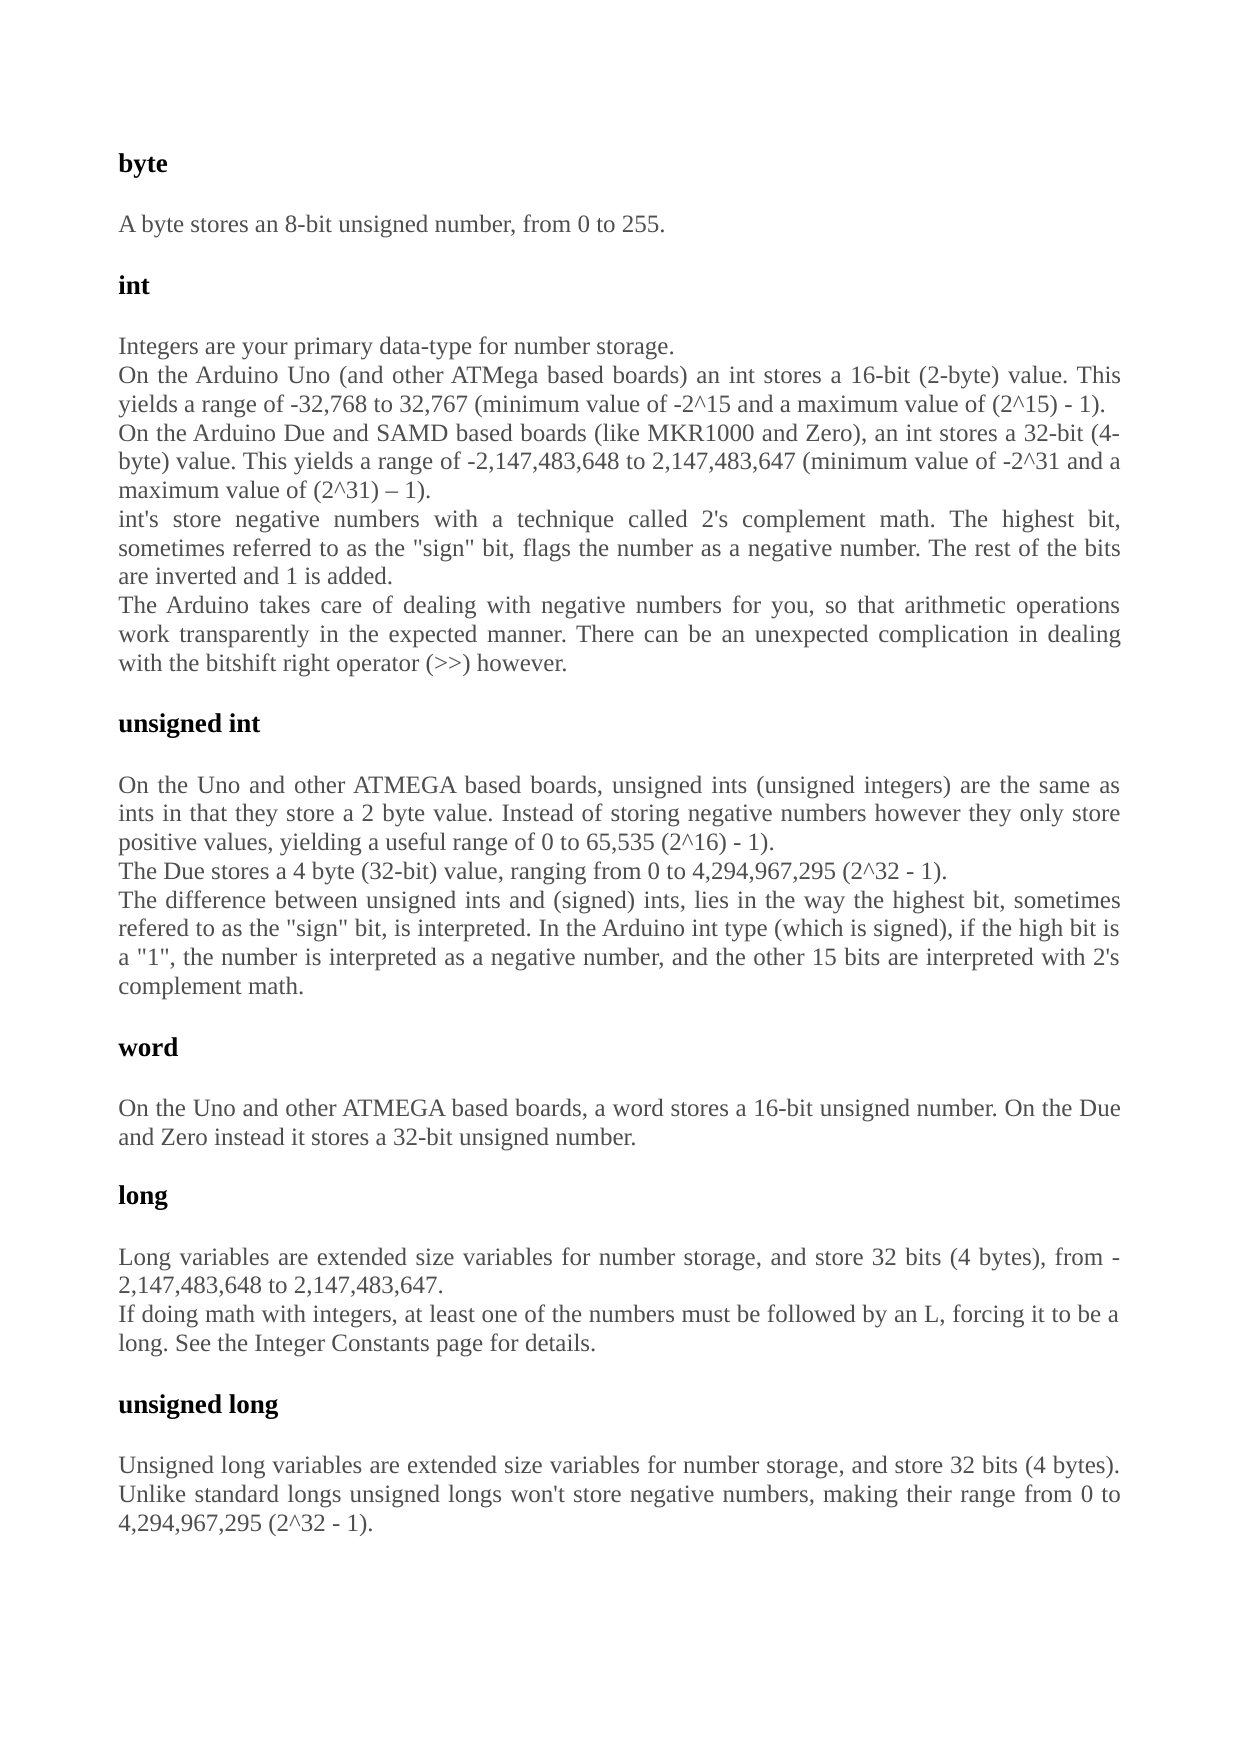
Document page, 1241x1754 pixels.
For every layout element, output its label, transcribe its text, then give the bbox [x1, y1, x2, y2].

text On the Uno and other ATMEGA based boards, a word stores a 16-bit unsigned number. On the Due and Zero instead it stores a 32-bit unsigned number. [118, 1093, 1122, 1151]
text int's store negative numbers with a technique called 2's complement math. The highest bit, sometimes referred to as the "sign" bit, flags the number as a negative number. The rest of the bits are inverted and 1 is added. [118, 504, 1122, 590]
text The Due stores a 4 byte (32-bit) value, ranging from 0 to 4,294,967,295 (2^32 - 1). [118, 856, 1122, 885]
text Unsigned long variables are extended size variables for number storage, and store 32 bits (4 bytes). Unlike standard longs unsigned longs won't store negative numbers, making their range from 0 to 4,294,967,295 (2^32 - 1). [118, 1450, 1122, 1536]
text byte [118, 147, 1122, 178]
text long [118, 1179, 1122, 1211]
text int [118, 269, 1122, 300]
text Integers are your primary data-type for number storage. [118, 331, 1122, 360]
text A byte stores an 8-bit unsigned number, from 0 to 255. [118, 209, 1122, 238]
text The difference between unsigned ints and (signed) ints, lies in the way the highest bit, sometimes refered to as the "sign" bit, is interpreted. In the Arduino int type (which is signed), if the high bit is a "1", the number is interpreted as a negative number, and the other 15 bits are interpreted with 2's complement math. [118, 885, 1122, 1000]
text The Arduino takes care of dealing with negative numbers for you, so that arithmetic operations work transparently in the expected manner. There can be an unexpected complication in dealing with the bitshift right operator (>>) however. [118, 590, 1122, 676]
text On the Arduino Uno (and other ATMega based boards) an int stores a 16-bit (2-byte) value. This yields a range of -32,768 to 32,767 (minimum value of -2^15 and a maximum value of (2^15) - 1). [118, 360, 1122, 418]
text Long variables are extended size variables for number storage, and store 32 bits (4 bytes), from -2,147,483,648 to 2,147,483,647. [118, 1242, 1122, 1299]
text If doing math with integers, at least one of the numbers must be followed by an L, forcing it to be a long. See the Integer Constants page for details. [118, 1299, 1122, 1357]
text word [118, 1031, 1122, 1062]
text On the Arduino Due and SAMD based boards (like MKR1000 and Zero), an int stores a 32-bit (4-byte) value. This yields a range of -2,147,483,648 to 2,147,483,647 (minimum value of -2^31 and a maximum value of (2^31) – 1). [118, 418, 1122, 504]
text unsigned long [118, 1388, 1122, 1419]
text On the Uno and other ATMEGA based boards, unsigned ints (unsigned integers) are the same as ints in that they store a 2 byte value. Instead of storing negative numbers however they only store positive values, yielding a useful range of 0 to 65,535 (2^16) - 1). [118, 770, 1122, 856]
text unsigned int [118, 707, 1122, 739]
